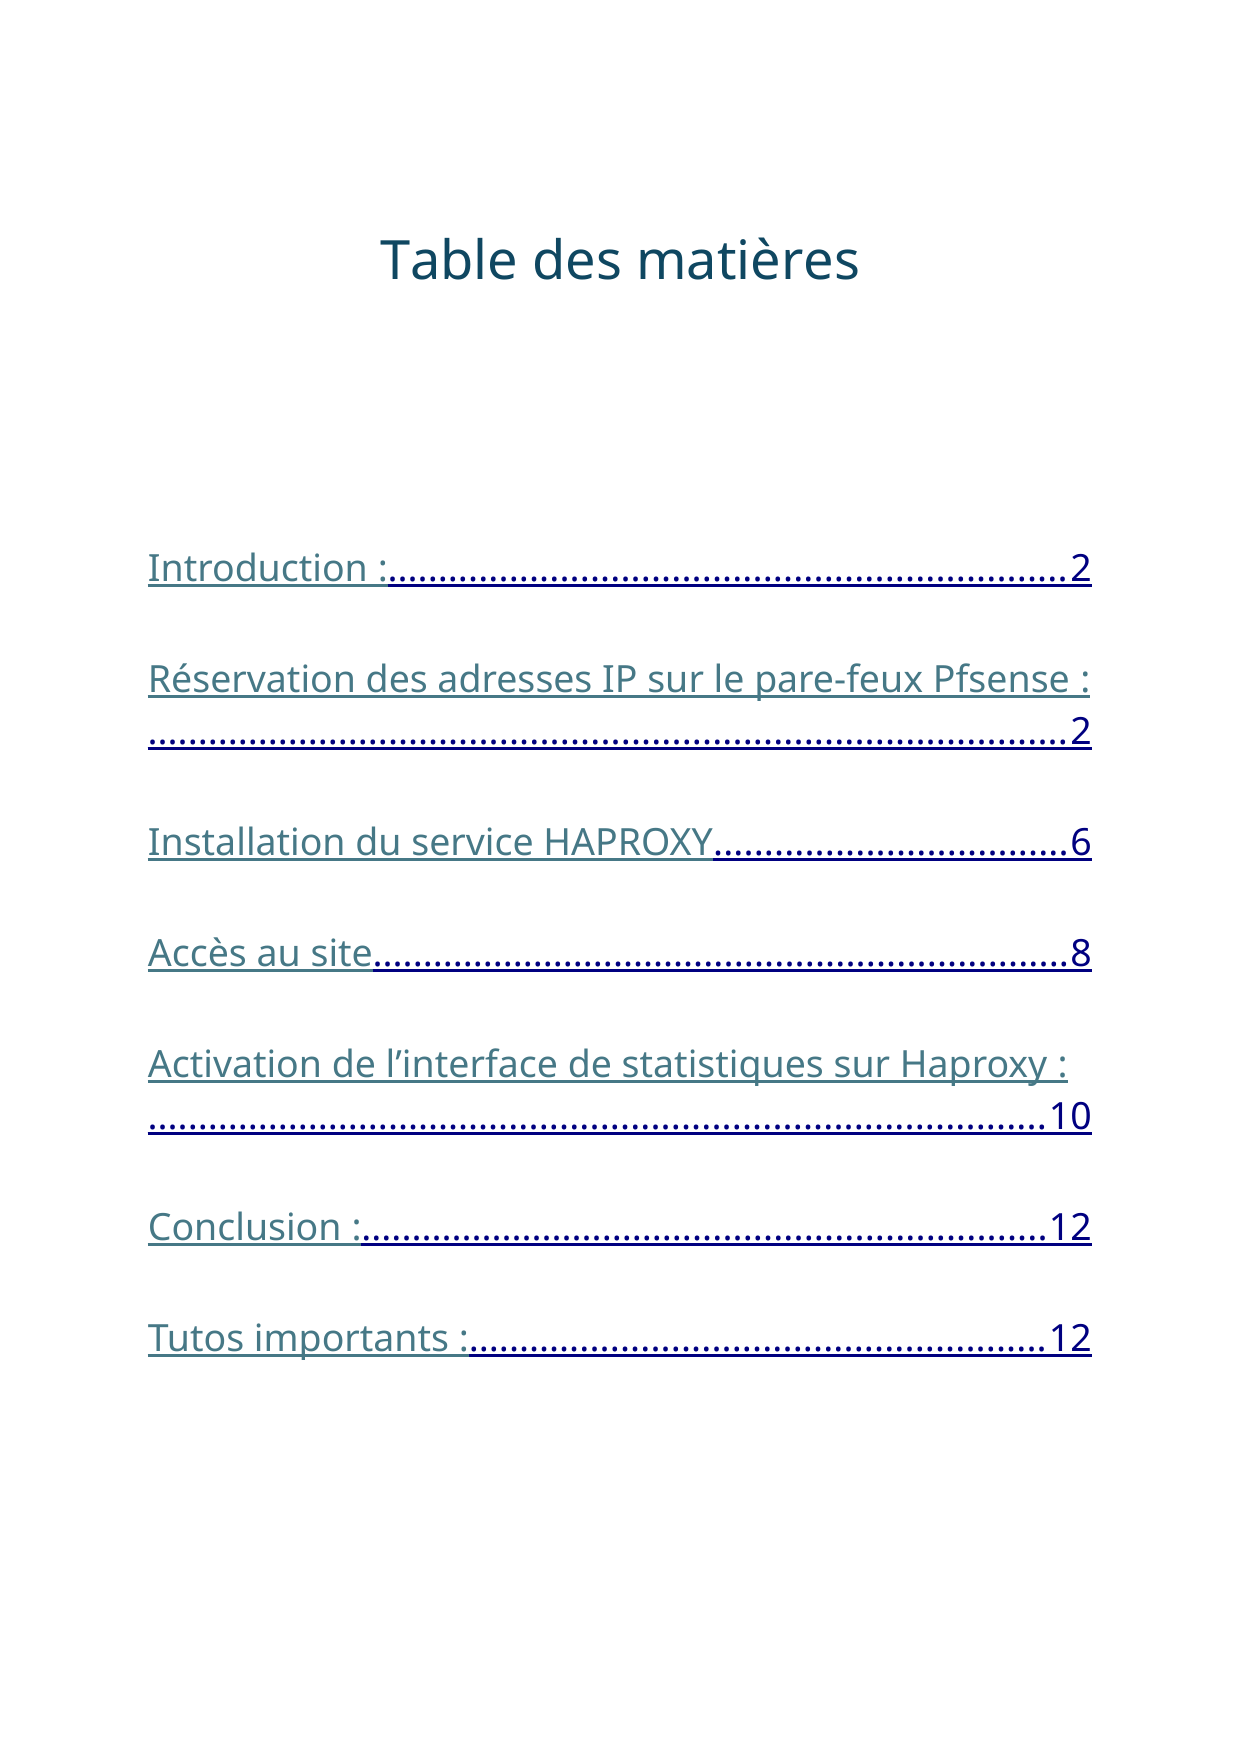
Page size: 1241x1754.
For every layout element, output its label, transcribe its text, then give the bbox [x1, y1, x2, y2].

text Installation du service HAPROXY 6 [148, 815, 1093, 866]
text Table des matières [148, 221, 1093, 295]
text Introduction : 2 [148, 541, 1093, 592]
text Réservation des adresses IP sur le pare-feux Pfsense : 2 [148, 652, 1093, 755]
text Accès au site 8 [148, 926, 1093, 977]
text Tutos importants : 12 [148, 1311, 1093, 1362]
text Activation de l’interface de statistiques sur Haproxy : 10 [148, 1037, 1093, 1140]
text Conclusion : 12 [148, 1200, 1093, 1251]
